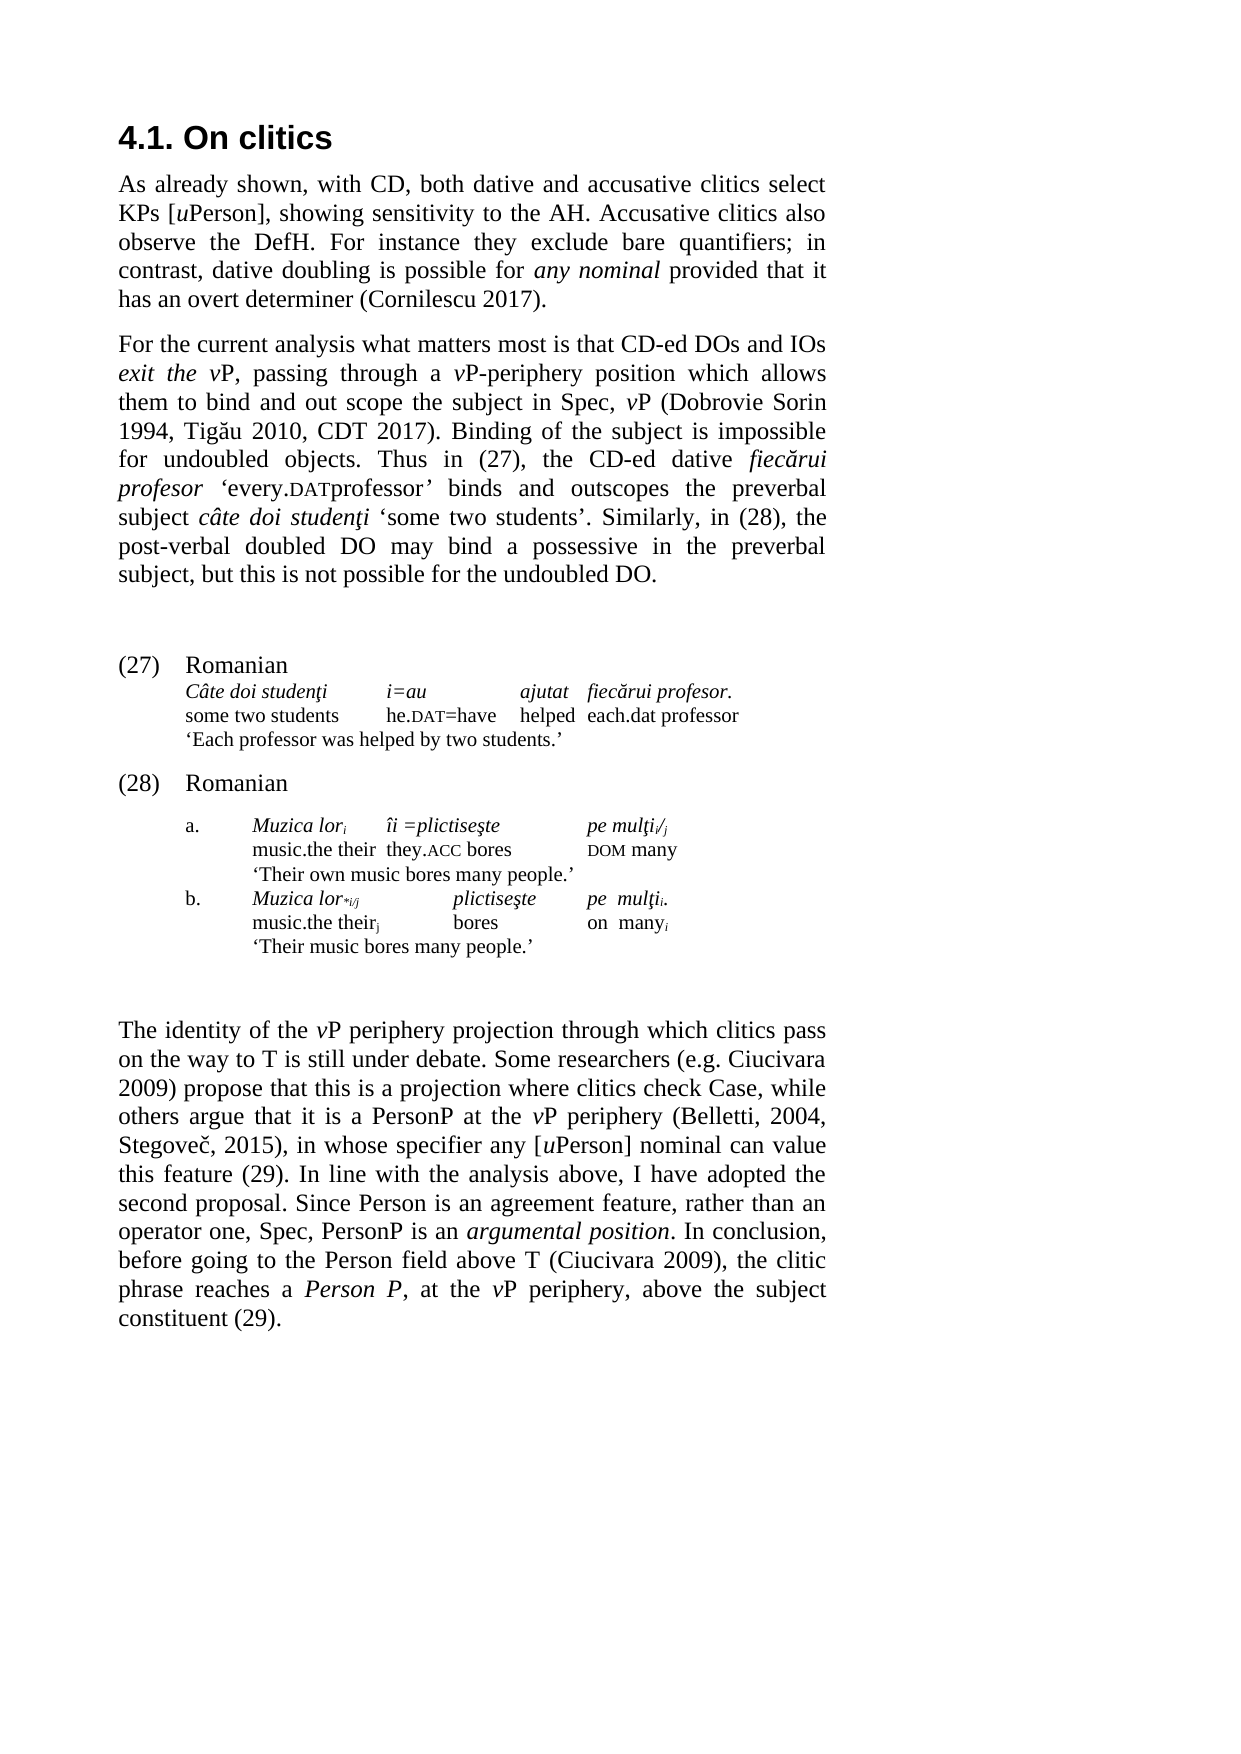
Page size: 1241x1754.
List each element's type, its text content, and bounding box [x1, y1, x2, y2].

text ‘Their own music bores many people.’ [118, 861, 827, 886]
text Câte doi studenţi i=au ajutat fiecărui profesor. [118, 679, 827, 703]
subtitle 4.1. On clitics [118, 118, 827, 157]
text music.the their they.acc bores dom many [118, 837, 827, 861]
text (27) Romanian [118, 650, 827, 679]
text a. Muzica lori îi =plictiseşte pe mulţii/j [118, 813, 827, 837]
text music.the theirj bores on manyi [118, 909, 827, 934]
text some two students he.dat=have helped each.dat professor [118, 703, 827, 727]
text For the current analysis what matters most is that CD-ed DOs and IOs exit the vP, passing through a vP-periphery position which allows them to bind and out scope the subject in Spec, vP (Dobrovie Sorin 1994, Tigău 2010, CDT 2017). Binding of the subject is impossible for undoubled objects. Thus in (27), the CD-ed dative fiecărui profesor ‘every.datprofessor’ binds and outscopes the preverbal subject câte doi studenţi ‘some two students’. Similarly, in (28), the post-verbal doubled DO may bind a possessive in the preverbal subject, but this is not possible for the undoubled DO. [118, 329, 827, 588]
text As already shown, with CD, both dative and accusative clitics select KPs [uPerson], showing sensitivity to the AH. Accusative clitics also observe the DefH. For instance they exclude bare quantifiers; in contrast, dative doubling is possible for any nominal provided that it has an overt determiner (Cornilescu 2017). [118, 169, 827, 313]
text ‘Their music bores many people.’ [118, 934, 827, 958]
text b. Muzica lor*i/j plictiseşte pe mulţii. [118, 886, 827, 909]
text ‘Each professor was helped by two students.’ [118, 727, 827, 751]
text (28) Romanian [118, 768, 827, 797]
text The identity of the vP periphery projection through which clitics pass on the way to T is still under debate. Some researchers (e.g. Ciucivara 2009) propose that this is a projection where clitics check Case, while others argue that it is a PersonP at the vP periphery (Belletti, 2004, Stegoveč, 2015), in whose specifier any [uPerson] nominal can value this feature (29). In line with the analysis above, I have adopted the second proposal. Since Person is an agreement feature, rather than an operator one, Spec, PersonP is an argumental position. In conclusion, before going to the Person field above T (Ciucivara 2009), the clitic phrase reaches a Person P, at the vP periphery, above the subject constituent (29). [118, 1015, 827, 1331]
